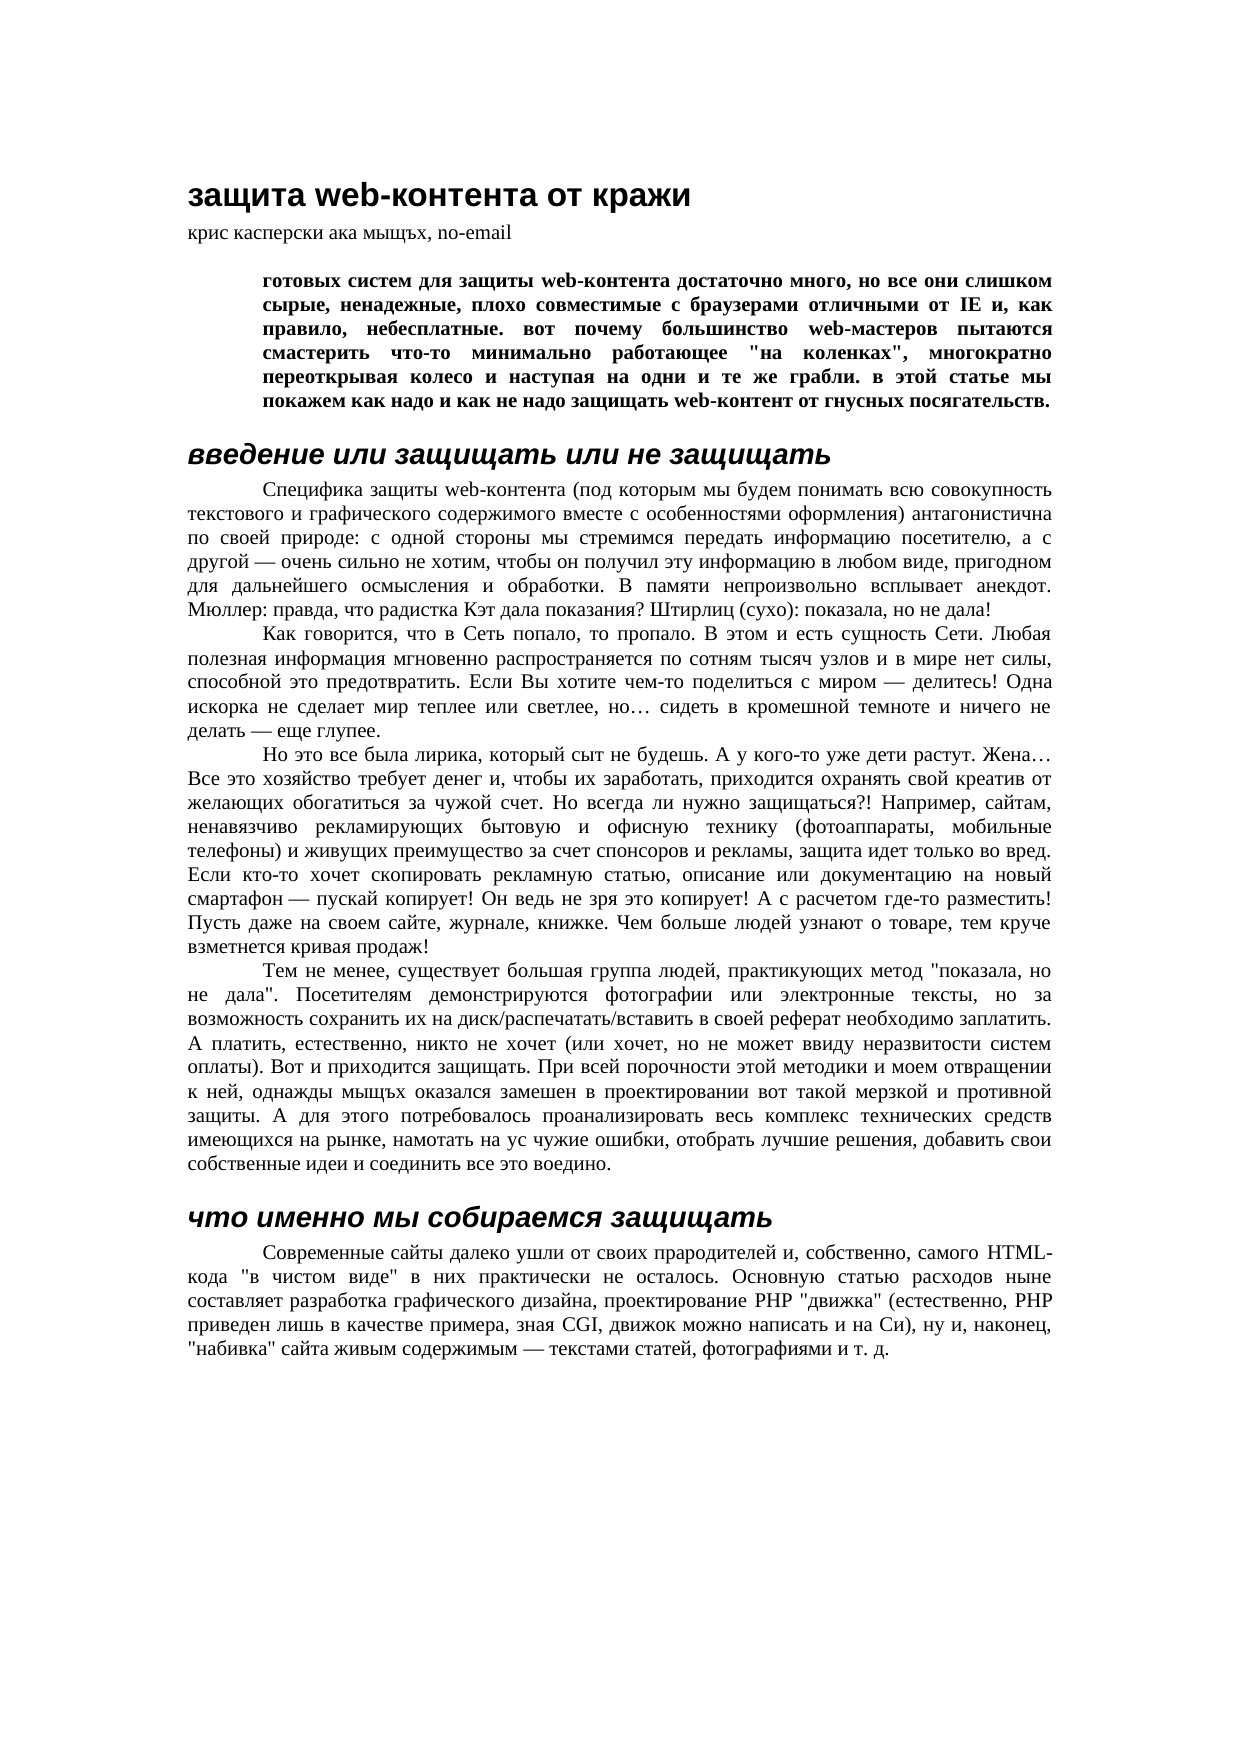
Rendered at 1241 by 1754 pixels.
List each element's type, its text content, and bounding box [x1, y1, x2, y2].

text Но это все была лирика, который сыт не будешь. А у кого-то уже дети растут. Жена… Все это хозяйство требует денег и, чтобы их заработать, приходится охранять свой креатив от желающих обогатиться за чужой счет. Но всегда ли нужно защищаться?! Например, сайтам, ненавязчиво рекламирующих бытовую и офисную технику (фотоаппараты, мобильные телефоны) и живущих преимущество за счет спонсоров и рекламы, защита идет только во вред. Если кто-то хочет скопировать рекламную статью, описание или документацию на новый смартафон — пускай копирует! Он ведь не зря это копирует! А с расчетом где-то разместить! Пусть даже на своем сайте, журнале, книжке. Чем больше людей узнают о товаре, тем круче взметнется кривая продаж! [187, 742, 1053, 958]
text Как говорится, что в Сеть попало, то пропало. В этом и есть сущность Сети. Любая полезная информация мгновенно распространяется по сотням тысяч узлов и в мире нет силы, способной это предотвратить. Если Вы хотите чем-то поделиться с миром — делитесь! Одна искорка не сделает мир теплее или светлее, но… сидеть в кромешной темноте и ничего не делать — еще глупее. [187, 621, 1053, 742]
subtitle что именно мы собираемся защищать [187, 1200, 1053, 1233]
text Специфика защиты web-контента (под которым мы будем понимать всю совокупность текстового и графического содержимого вместе с особенностями оформления) антагонистична по своей природе: с одной стороны мы стремимся передать информацию посетителю, а с другой — очень сильно не хотим, чтобы он получил эту информацию в любом виде, пригодном для дальнейшего осмысления и обработки. В памяти непроизвольно всплывает анекдот. Мюллер: правда, что радистка Кэт дала показания? Штирлиц (сухо): показала, но не дала! [187, 477, 1053, 621]
subtitle защита web-контента от кражи [187, 175, 1053, 213]
text крис касперски ака мыщъх, no-email [187, 220, 1053, 244]
text готовых систем для защиты web-контента достаточно много, но все они слишком сырые, ненадежные, плохо совместимые с браузерами отличными от IE и, как правило, небесплатные. вот почему большинство web-мастеров пытаются смастерить что-то минимально работающее "на коленках", многократно переоткрывая колесо и наступая на одни и те же грабли. в этой статье мы покажем как надо и как не надо защищать web-контент от гнусных посягательств. [262, 268, 1053, 412]
text Современные сайты далеко ушли от своих прародителей и, собственно, самого HTML-кода "в чистом виде" в них практически не осталось. Основную статью расходов ныне составляет разработка графического дизайна, проектирование PHP "движка" (естественно, PHP приведен лишь в качестве примера, зная CGI, движок можно написать и на Си), ну и, наконец, "набивка" сайта живым содержимым — текстами статей, фотографиями и т. д. [187, 1239, 1053, 1360]
subtitle введение или защищать или не защищать [187, 437, 1053, 471]
text Тем не менее, существует большая группа людей, практикующих метод "показала, но не дала". Посетителям демонстрируются фотографии или электронные тексты, но за возможность сохранить их на диск/распечатать/вставить в своей реферат необходимо заплатить. А платить, естественно, никто не хочет (или хочет, но не может ввиду неразвитости систем оплаты). Вот и приходится защищать. При всей порочности этой методики и моем отвращении к ней, однажды мыщъх оказался замешен в проектировании вот такой мерзкой и противной защиты. А для этого потребовалось проанализировать весь комплекс технических средств имеющихся на рынке, намотать на ус чужие ошибки, отобрать лучшие решения, добавить свои собственные идеи и соединить все это воедино. [187, 958, 1053, 1175]
